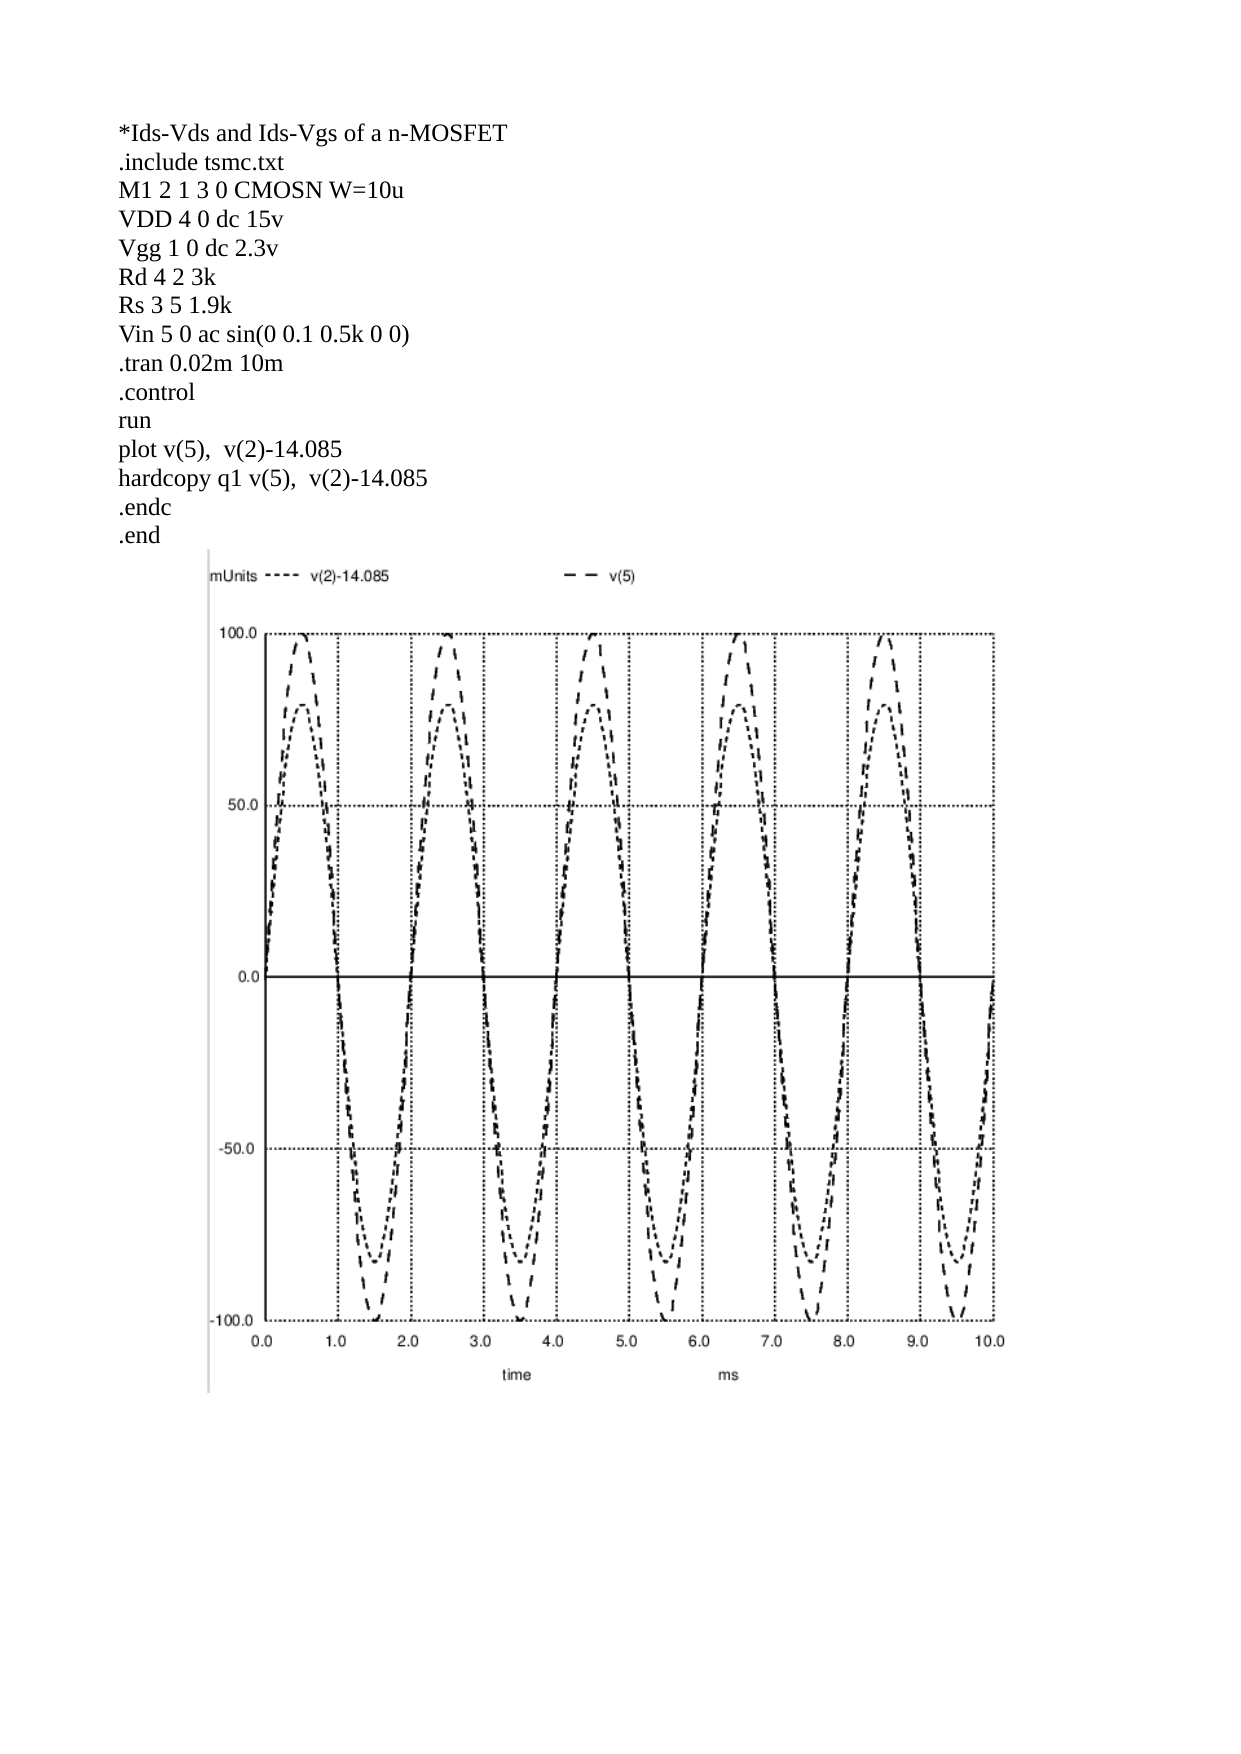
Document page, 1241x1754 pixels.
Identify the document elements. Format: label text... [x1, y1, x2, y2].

text Vgg 1 0 dc 2.3v [118, 233, 1122, 262]
picture [206, 549, 1034, 1393]
text M1 2 1 3 0 CMOSN W=10u [118, 176, 1122, 204]
text plot v(5), v(2)-14.085 [118, 434, 1122, 463]
text VDD 4 0 dc 15v [118, 204, 1122, 233]
text Vin 5 0 ac sin(0 0.1 0.5k 0 0) [118, 319, 1122, 348]
text Rd 4 2 3k [118, 262, 1122, 291]
text .endc [118, 492, 1122, 521]
text *Ids-Vds and Ids-Vgs of a n-MOSFET [118, 118, 1122, 147]
text run [118, 406, 1122, 434]
text hardcopy q1 v(5), v(2)-14.085 [118, 463, 1122, 492]
text .control [118, 377, 1122, 406]
text .include tsmc.txt [118, 147, 1122, 176]
text .tran 0.02m 10m [118, 348, 1122, 377]
text .end [118, 521, 1122, 549]
text Rs 3 5 1.9k [118, 291, 1122, 319]
